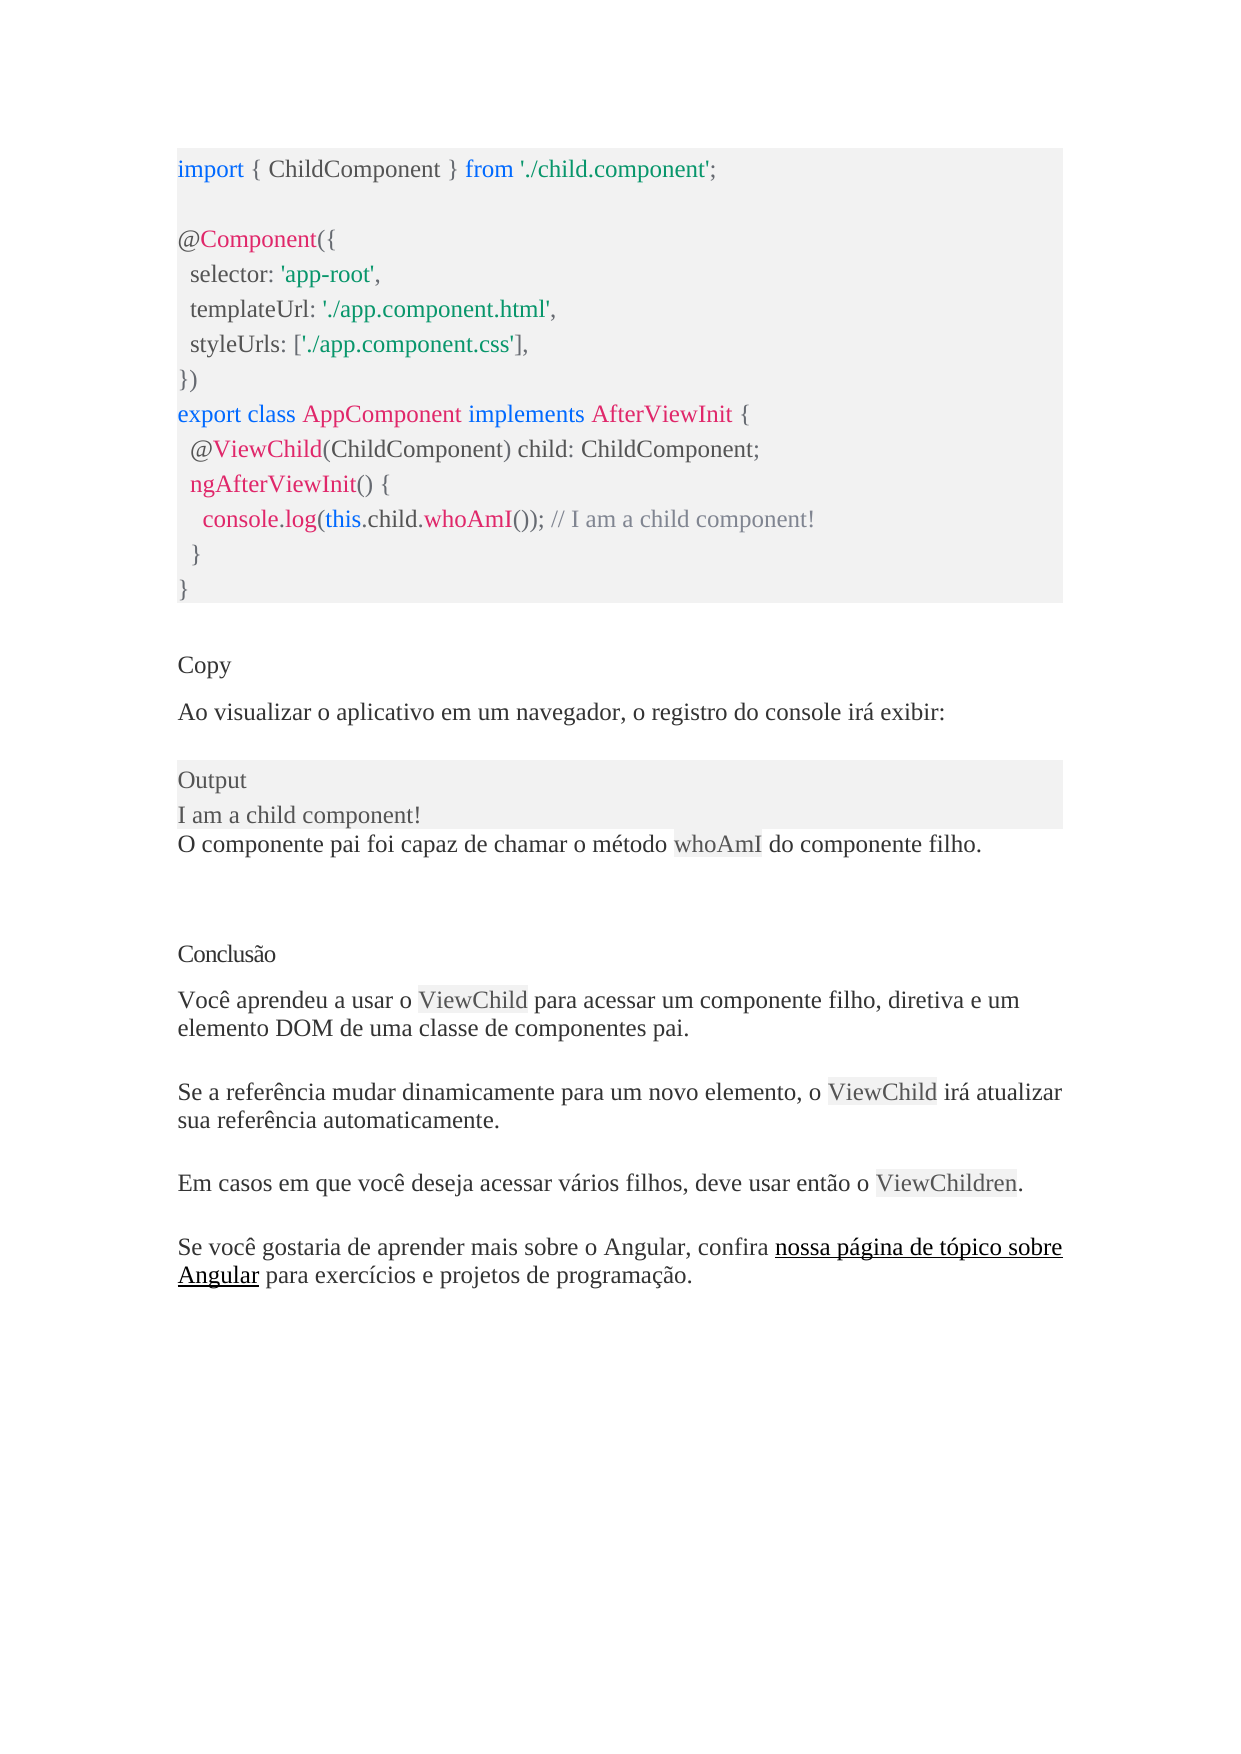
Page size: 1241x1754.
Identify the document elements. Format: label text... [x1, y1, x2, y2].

text Se a referência mudar dinamicamente para um novo elemento, o ViewChild irá atualizar sua referência automaticamente. [177, 1077, 1063, 1134]
text Copy [177, 650, 1063, 678]
text selector: 'app-root', [177, 253, 1063, 288]
text Ao visualizar o aplicativo em um navegador, o registro do console irá exibir: [177, 697, 1063, 726]
text export class AppComponent implements AfterViewInit { [177, 393, 1063, 428]
text import { ChildComponent } from './child.component'; [177, 148, 1063, 183]
text } [177, 568, 1063, 603]
text Em casos em que você deseja acessar vários filhos, deve usar então o ViewChildren. [177, 1168, 1063, 1197]
text styleUrls: ['./app.component.css'], [177, 323, 1063, 358]
text templateUrl: './app.component.html', [177, 288, 1063, 323]
subtitle Conclusão [177, 939, 1063, 967]
text O componente pai foi capaz de chamar o método whoAmI do componente filho. [177, 829, 1063, 857]
text Você aprendeu a usar o ViewChild para acessar um componente filho, diretiva e um elemento DOM de uma classe de componentes pai. [177, 985, 1063, 1042]
text @Component({ [177, 218, 1063, 253]
text Se você gostaria de aprender mais sobre o Angular, confira nossa página de tópico sobre Angular para exercícios e projetos de programação. [177, 1232, 1063, 1289]
text } [177, 533, 1063, 568]
text @ViewChild(ChildComponent) child: ChildComponent; [177, 428, 1063, 463]
text }) [177, 358, 1063, 393]
text I am a child component! [177, 794, 1063, 829]
text ngAfterViewInit() { [177, 463, 1063, 498]
text console.log(this.child.whoAmI()); // I am a child component! [177, 498, 1063, 533]
text Output [177, 760, 1063, 794]
